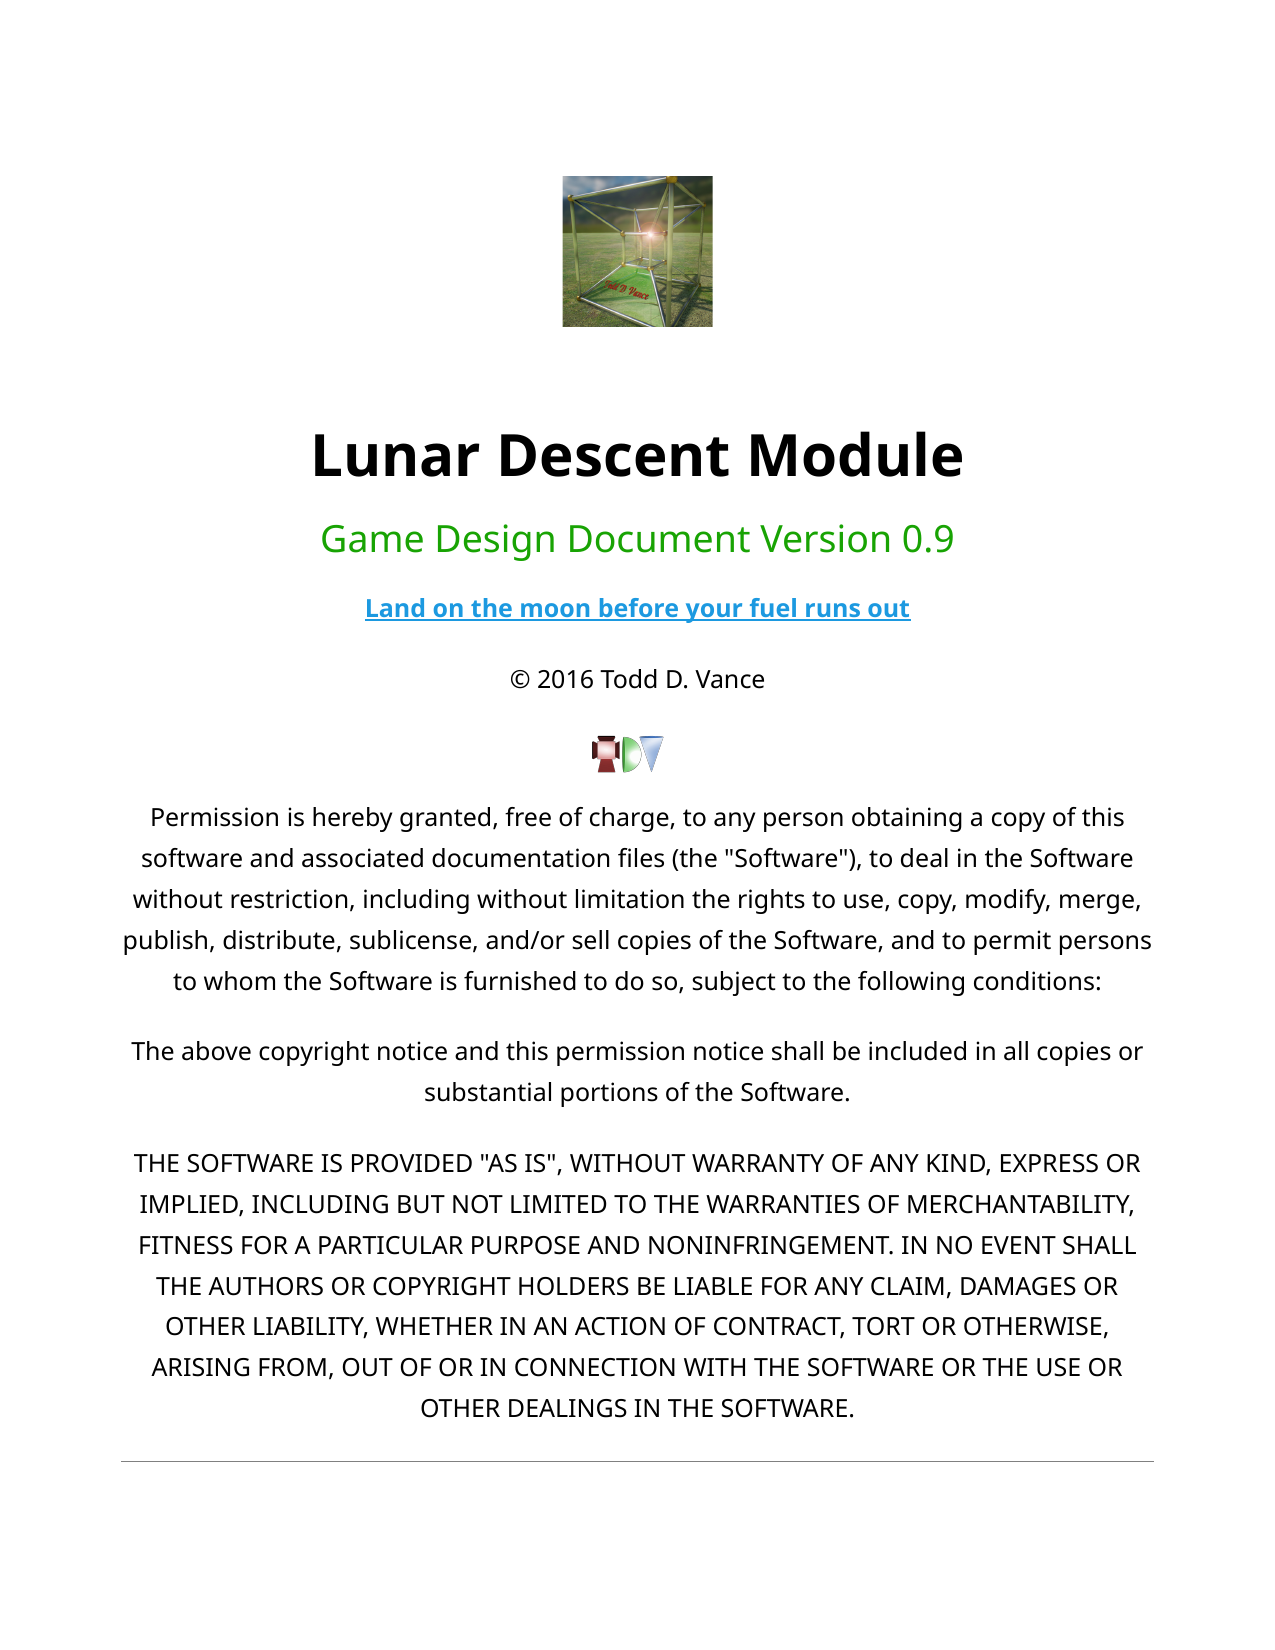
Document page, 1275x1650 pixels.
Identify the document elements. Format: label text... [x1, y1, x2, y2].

title Lunar Descent Module [121, 414, 1154, 493]
text The above copyright notice and this permission notice shall be included in all copies or substantial portions of the Software. [121, 1034, 1154, 1109]
text THE SOFTWARE IS PROVIDED "AS IS", WITHOUT WARRANTY OF ANY KIND, EXPRESS OR IMPLIED, INCLUDING BUT NOT LIMITED TO THE WARRANTIES OF MERCHANTABILITY, FITNESS FOR A PARTICULAR PURPOSE AND NONINFRINGEMENT. IN NO EVENT SHALL THE AUTHORS OR COPYRIGHT HOLDERS BE LIABLE FOR ANY CLAIM, DAMAGES OR OTHER LIABILITY, WHETHER IN AN ACTION OF CONTRACT, TORT OR OTHERWISE, ARISING FROM, OUT OF OR IN CONNECTION WITH THE SOFTWARE OR THE USE OR OTHER DEALINGS IN THE SOFTWARE. [121, 1146, 1154, 1425]
text © 2016 Todd D. Vance [121, 661, 1154, 695]
subtitle Game Design Document Version 0.9 [121, 512, 1154, 563]
text Land on the moon before your fuel runs out [121, 591, 1154, 624]
picture [589, 732, 665, 775]
picture [562, 176, 713, 327]
text Permission is hereby granted, free of charge, to any person obtaining a copy of this software and associated documentation files (the "Software"), to deal in the Software without restriction, including without limitation the rights to use, copy, modify, merge, publish, distribute, sublicense, and/or sell copies of the Software, and to permit persons to whom the Software is furnished to do so, subject to the following conditions: [121, 732, 1154, 997]
